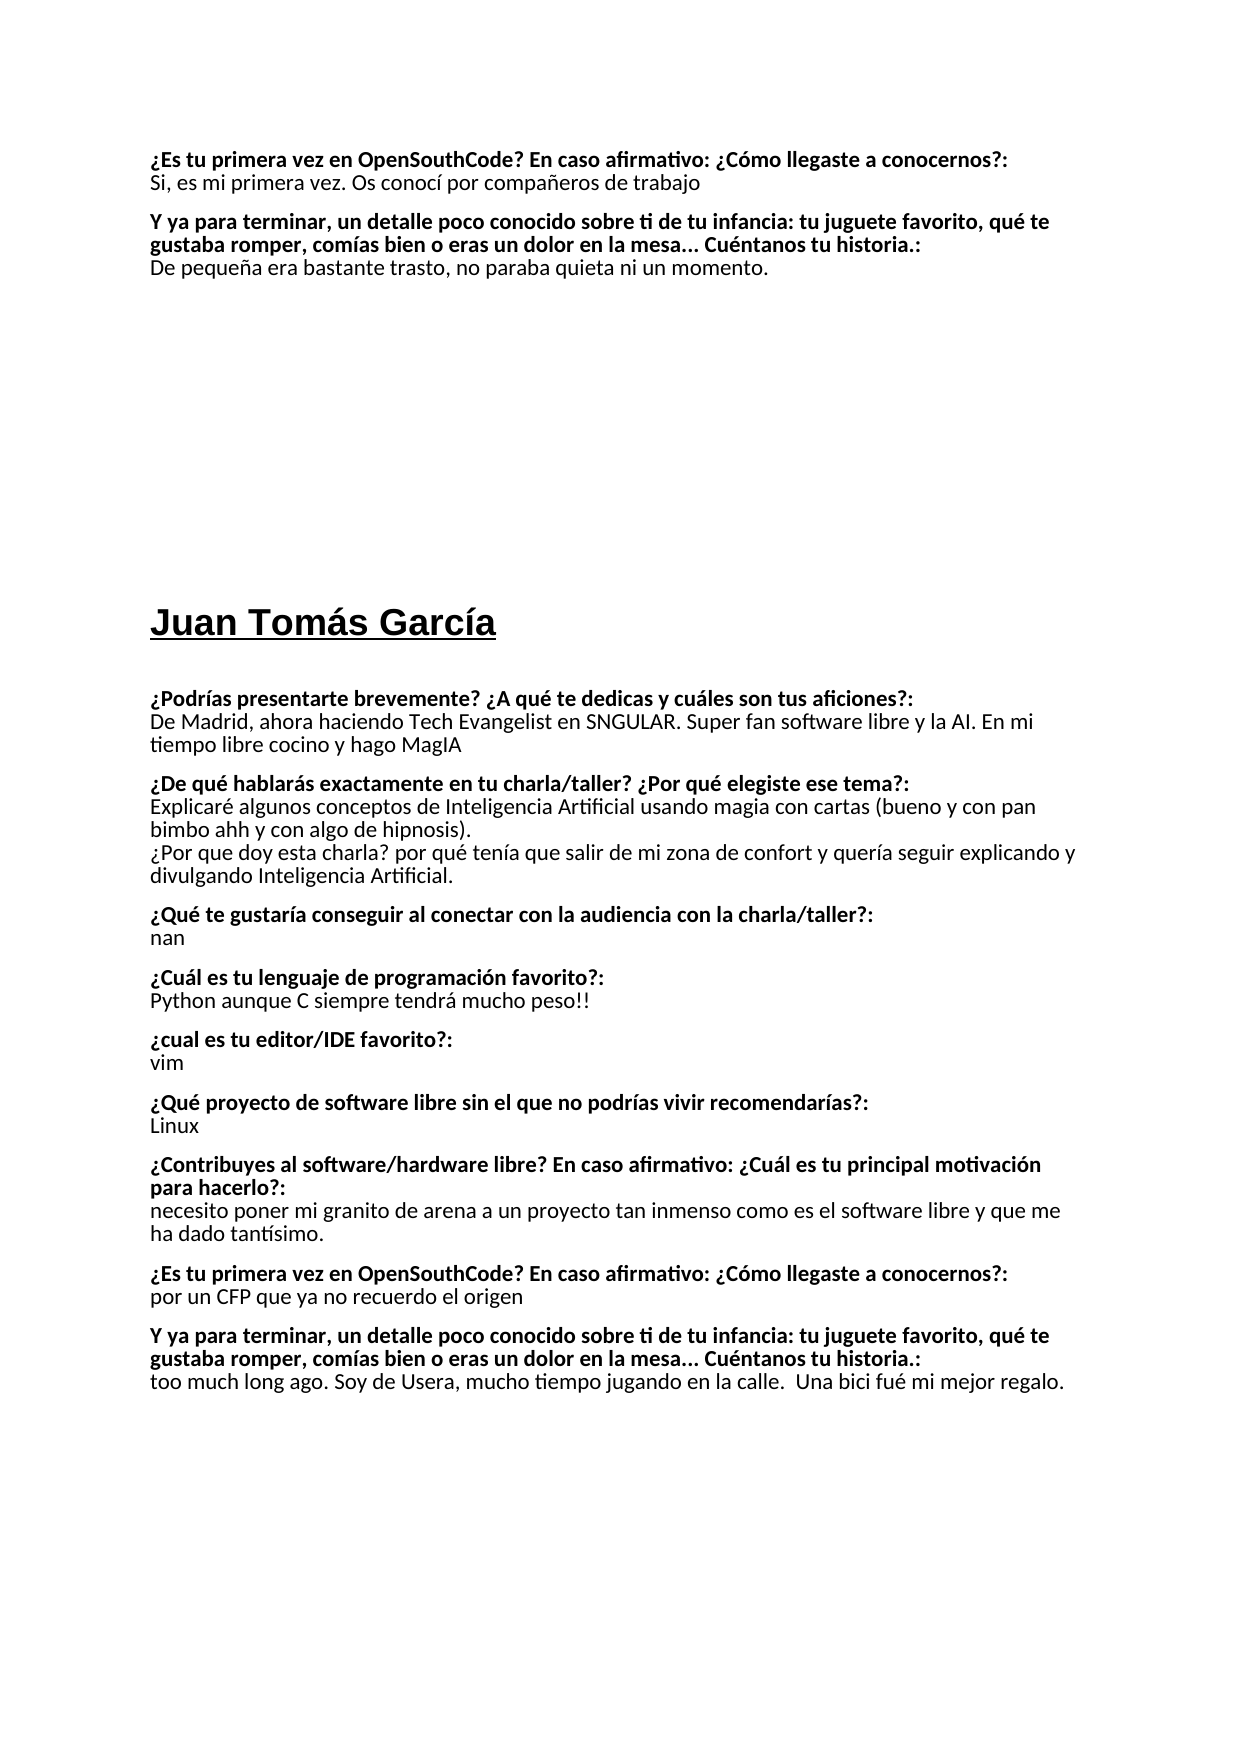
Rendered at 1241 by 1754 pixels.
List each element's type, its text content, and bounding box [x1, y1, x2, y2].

text ¿Contribuyes al software/hardware libre? En caso afirmativo: ¿Cuál es tu principal motivación para hacerlo?: necesito poner mi granito de arena a un proyecto tan inmenso como es el software libre y que me ha dado tantísimo. [150, 1156, 1090, 1247]
text ¿Cuál es tu lenguaje de programación favorito?: Python aunque C siempre tendrá mucho peso!! [150, 968, 1090, 1014]
text Y ya para terminar, un detalle poco conocido sobre ti de tu infancia: tu juguete favorito, qué te gustaba romper, comías bien o eras un dolor en la mesa... Cuéntanos tu historia.: De pequeña era bastante trasto, no paraba quieta ni un momento. [150, 212, 1090, 281]
text ¿Podrías presentarte brevemente? ¿A qué te dedicas y cuáles son tus aficiones?: De Madrid, ahora haciendo Tech Evangelist en SNGULAR. Super fan software libre y la AI. En mi tiempo libre cocino y hago MagIA [150, 689, 1090, 758]
text ¿Qué te gustaría conseguir al conectar con la audiencia con la charla/taller?: nan [150, 906, 1090, 952]
text ¿Es tu primera vez en OpenSouthCode? En caso afirmativo: ¿Cómo llegaste a conocernos?: Si, es mi primera vez. Os conocí por compañeros de trabajo [150, 150, 1090, 196]
text Y ya para terminar, un detalle poco conocido sobre ti de tu infancia: tu juguete favorito, qué te gustaba romper, comías bien o eras un dolor en la mesa... Cuéntanos tu historia.: too much long ago. Soy de Usera, mucho tiempo jugando en la calle. Una bici fué mi mejor regalo. [150, 1327, 1090, 1395]
text ¿De qué hablarás exactamente en tu charla/taller? ¿Por qué elegiste ese tema?: Explicaré algunos conceptos de Inteligencia Artificial usando magia con cartas (bueno y con pan bimbo ahh y con algo de hipnosis). ¿Por que doy esta charla? por qué tenía que salir de mi zona de confort y quería seguir explicando y divulgando Inteligencia Artificial. [150, 774, 1090, 889]
text ¿Qué proyecto de software libre sin el que no podrías vivir recomendarías?: Linux [150, 1093, 1090, 1139]
text ¿cual es tu editor/IDE favorito?: vim [150, 1031, 1090, 1077]
text ¿Es tu primera vez en OpenSouthCode? En caso afirmativo: ¿Cómo llegaste a conocernos?: por un CFP que ya no recuerdo el origen [150, 1264, 1090, 1310]
subtitle Juan Tomás García [150, 601, 1090, 643]
